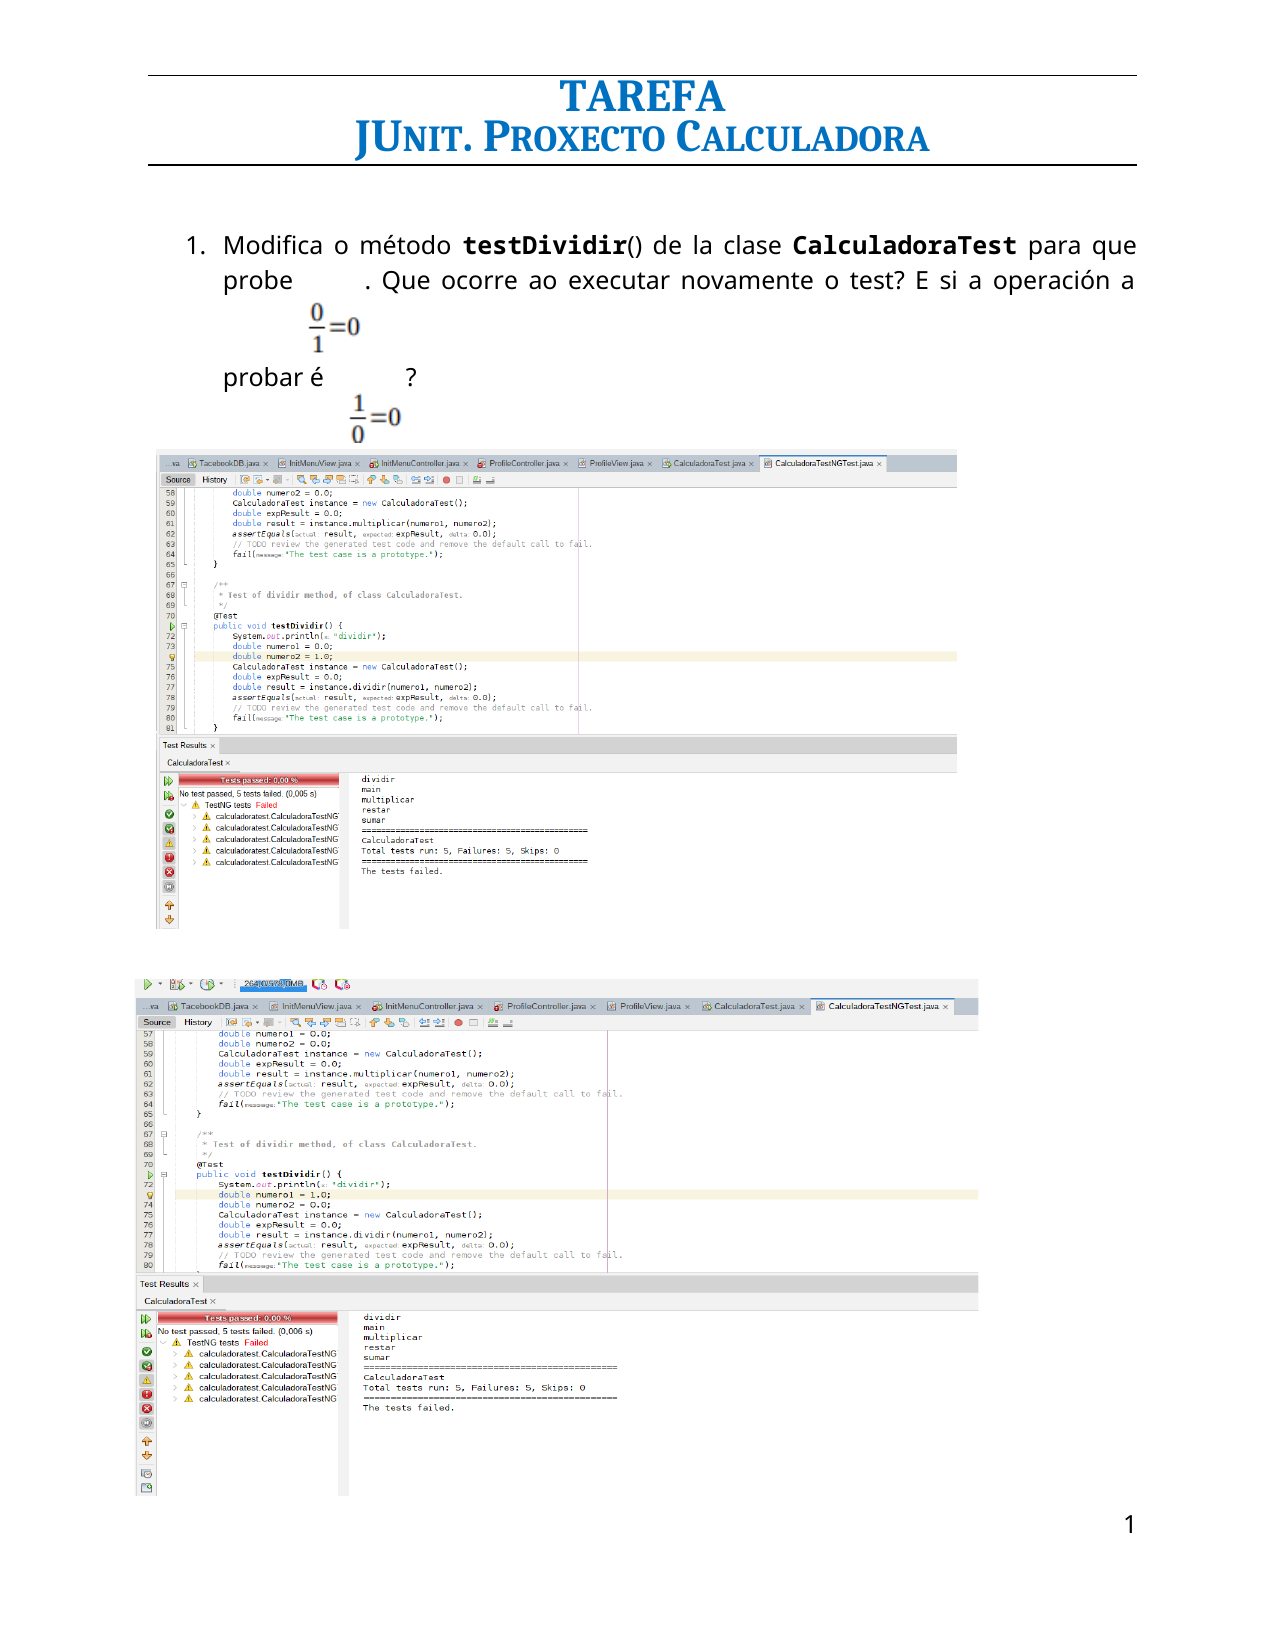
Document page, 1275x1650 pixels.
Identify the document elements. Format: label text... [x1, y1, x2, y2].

picture [156, 449, 957, 929]
picture [336, 386, 406, 443]
text TAREFA JUnit. Proxecto Calculadora [148, 76, 1137, 164]
picture [303, 289, 365, 359]
picture [134, 979, 979, 1496]
list Modifica o método testDividir() de la clase CalculadoraTest para que probe . Que ocorre ao executar novamente o test? E si a operación a probar é ? [185, 228, 1137, 442]
